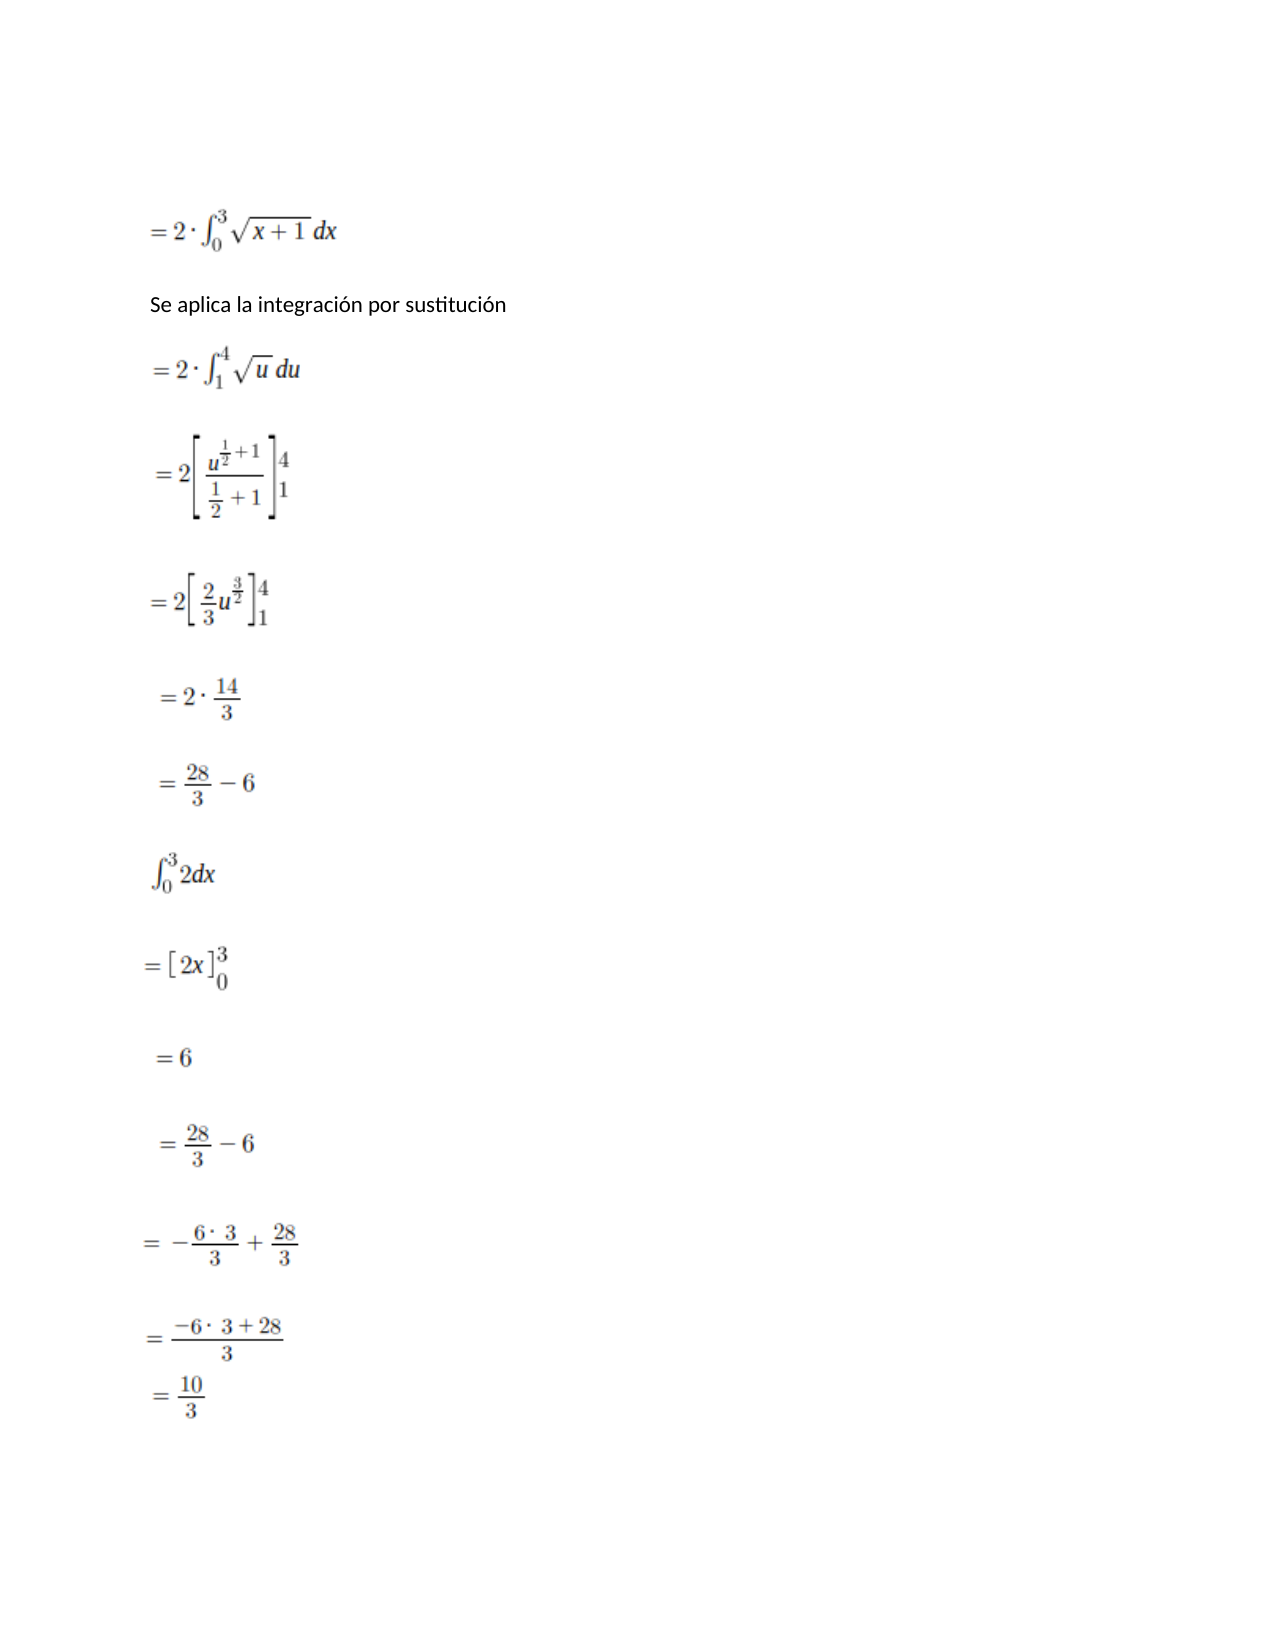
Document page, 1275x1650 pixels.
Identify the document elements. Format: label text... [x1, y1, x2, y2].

picture [153, 756, 268, 816]
picture [150, 1033, 211, 1085]
picture [147, 339, 322, 402]
picture [137, 1303, 300, 1430]
picture [146, 851, 234, 905]
picture [146, 564, 286, 654]
picture [152, 1111, 273, 1177]
picture [148, 420, 308, 540]
picture [146, 192, 354, 260]
picture [143, 937, 239, 997]
picture [142, 1209, 311, 1279]
picture [151, 667, 252, 727]
text Se aplica la integración por sustitución [150, 291, 1125, 319]
